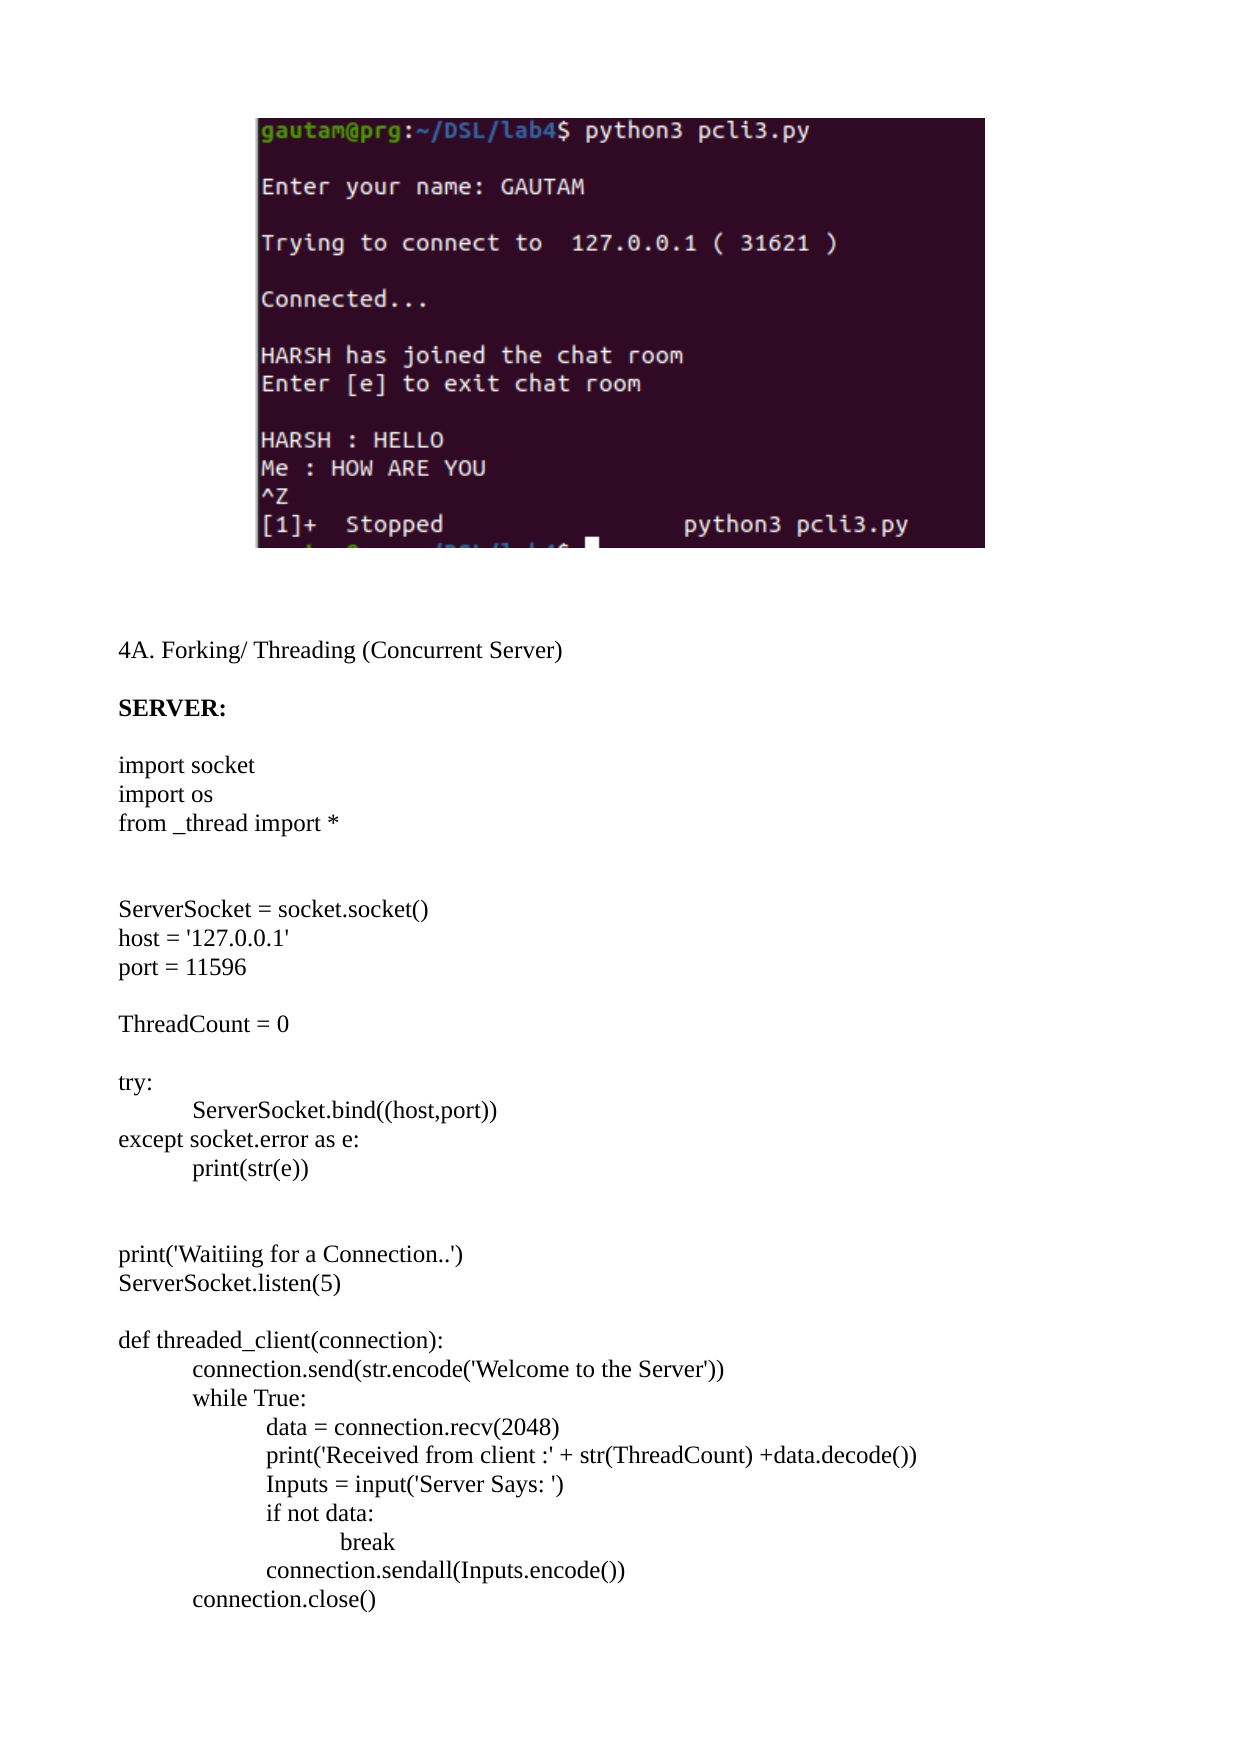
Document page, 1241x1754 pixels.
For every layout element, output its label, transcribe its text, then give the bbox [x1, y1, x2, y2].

text def threaded_client(connection): [118, 1326, 1122, 1354]
text Inputs = input('Server Says: ') [118, 1469, 1122, 1498]
text print('Received from client :' + str(ThreadCount) +data.decode()) [118, 1441, 1122, 1469]
text except socket.error as e: [118, 1124, 1122, 1153]
text if not data: [118, 1498, 1122, 1527]
text data = connection.recv(2048) [118, 1412, 1122, 1441]
text port = 11596 [118, 952, 1122, 981]
text from _thread import * [118, 808, 1122, 837]
text connection.close() [118, 1584, 1122, 1613]
text import socket [118, 751, 1122, 779]
text ServerSocket.listen(5) [118, 1268, 1122, 1297]
text try: [118, 1067, 1122, 1096]
text connection.sendall(Inputs.encode()) [118, 1556, 1122, 1584]
picture [255, 118, 985, 548]
text import os [118, 779, 1122, 808]
text 4A. Forking/ Threading (Concurrent Server) [118, 636, 1122, 664]
text ServerSocket.bind((host,port)) [118, 1096, 1122, 1124]
text ThreadCount = 0 [118, 1009, 1122, 1038]
text host = '127.0.0.1' [118, 923, 1122, 952]
text connection.send(str.encode('Welcome to the Server')) [118, 1354, 1122, 1383]
text SERVER: [118, 693, 1122, 722]
text ServerSocket = socket.socket() [118, 894, 1122, 923]
text break [118, 1527, 1122, 1556]
text print(str(e)) [118, 1153, 1122, 1182]
text print('Waitiing for a Connection..') [118, 1239, 1122, 1268]
text while True: [118, 1383, 1122, 1412]
